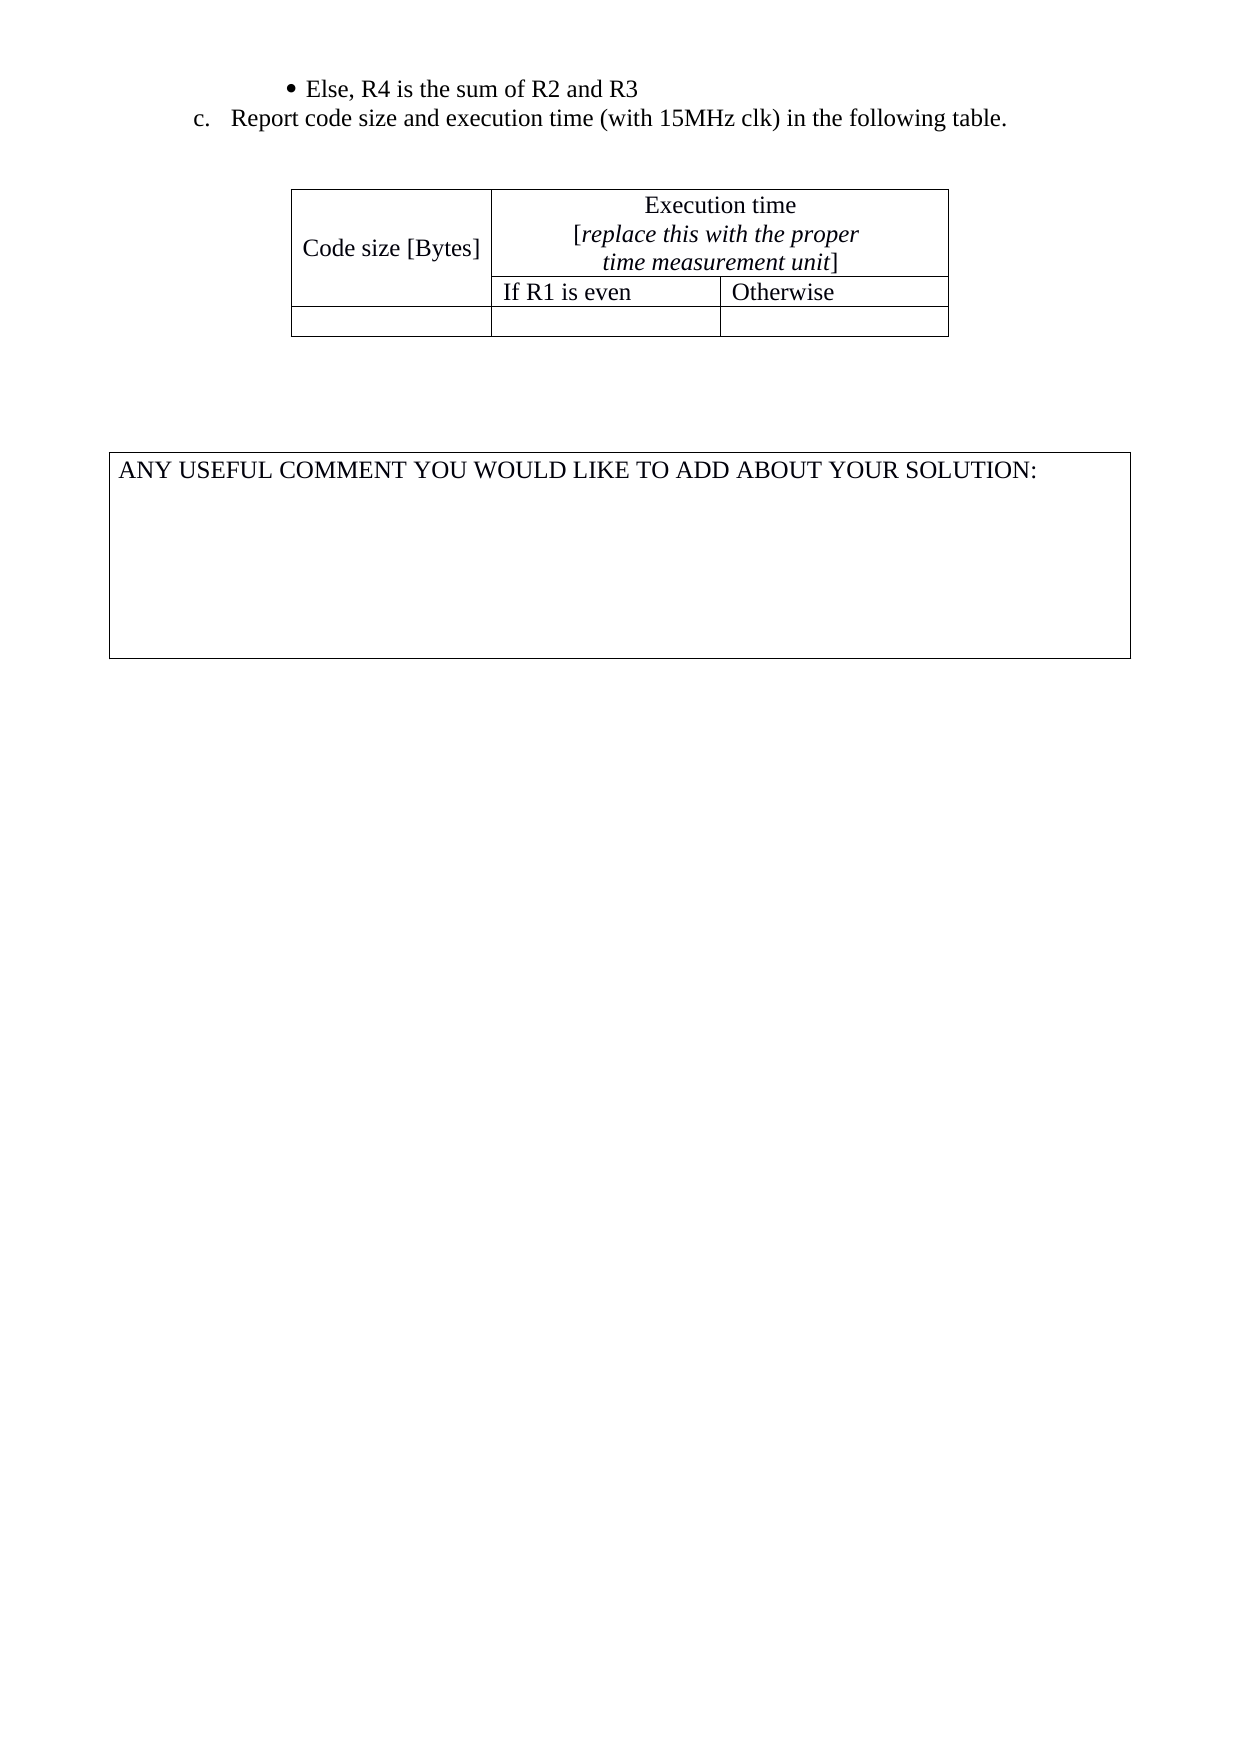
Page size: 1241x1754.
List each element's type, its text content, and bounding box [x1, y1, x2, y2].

table_header Code size [Bytes] [292, 190, 491, 306]
list Else, R4 is the sum of R2 and R3 [287, 74, 1122, 103]
table_header Execution time [replace this with the proper time measurement unit] [492, 190, 948, 276]
text ANY USEFUL COMMENT YOU WOULD LIKE TO ADD ABOUT YOUR SOLUTION: [110, 453, 1130, 484]
table_cell [292, 307, 491, 336]
list Report code size and execution time (with 15MHz clk) in the following table. [193, 103, 1122, 131]
table_cell [492, 307, 720, 336]
table_cell Otherwise [721, 277, 948, 306]
table_cell [721, 307, 948, 336]
table_cell If R1 is even [492, 277, 720, 306]
